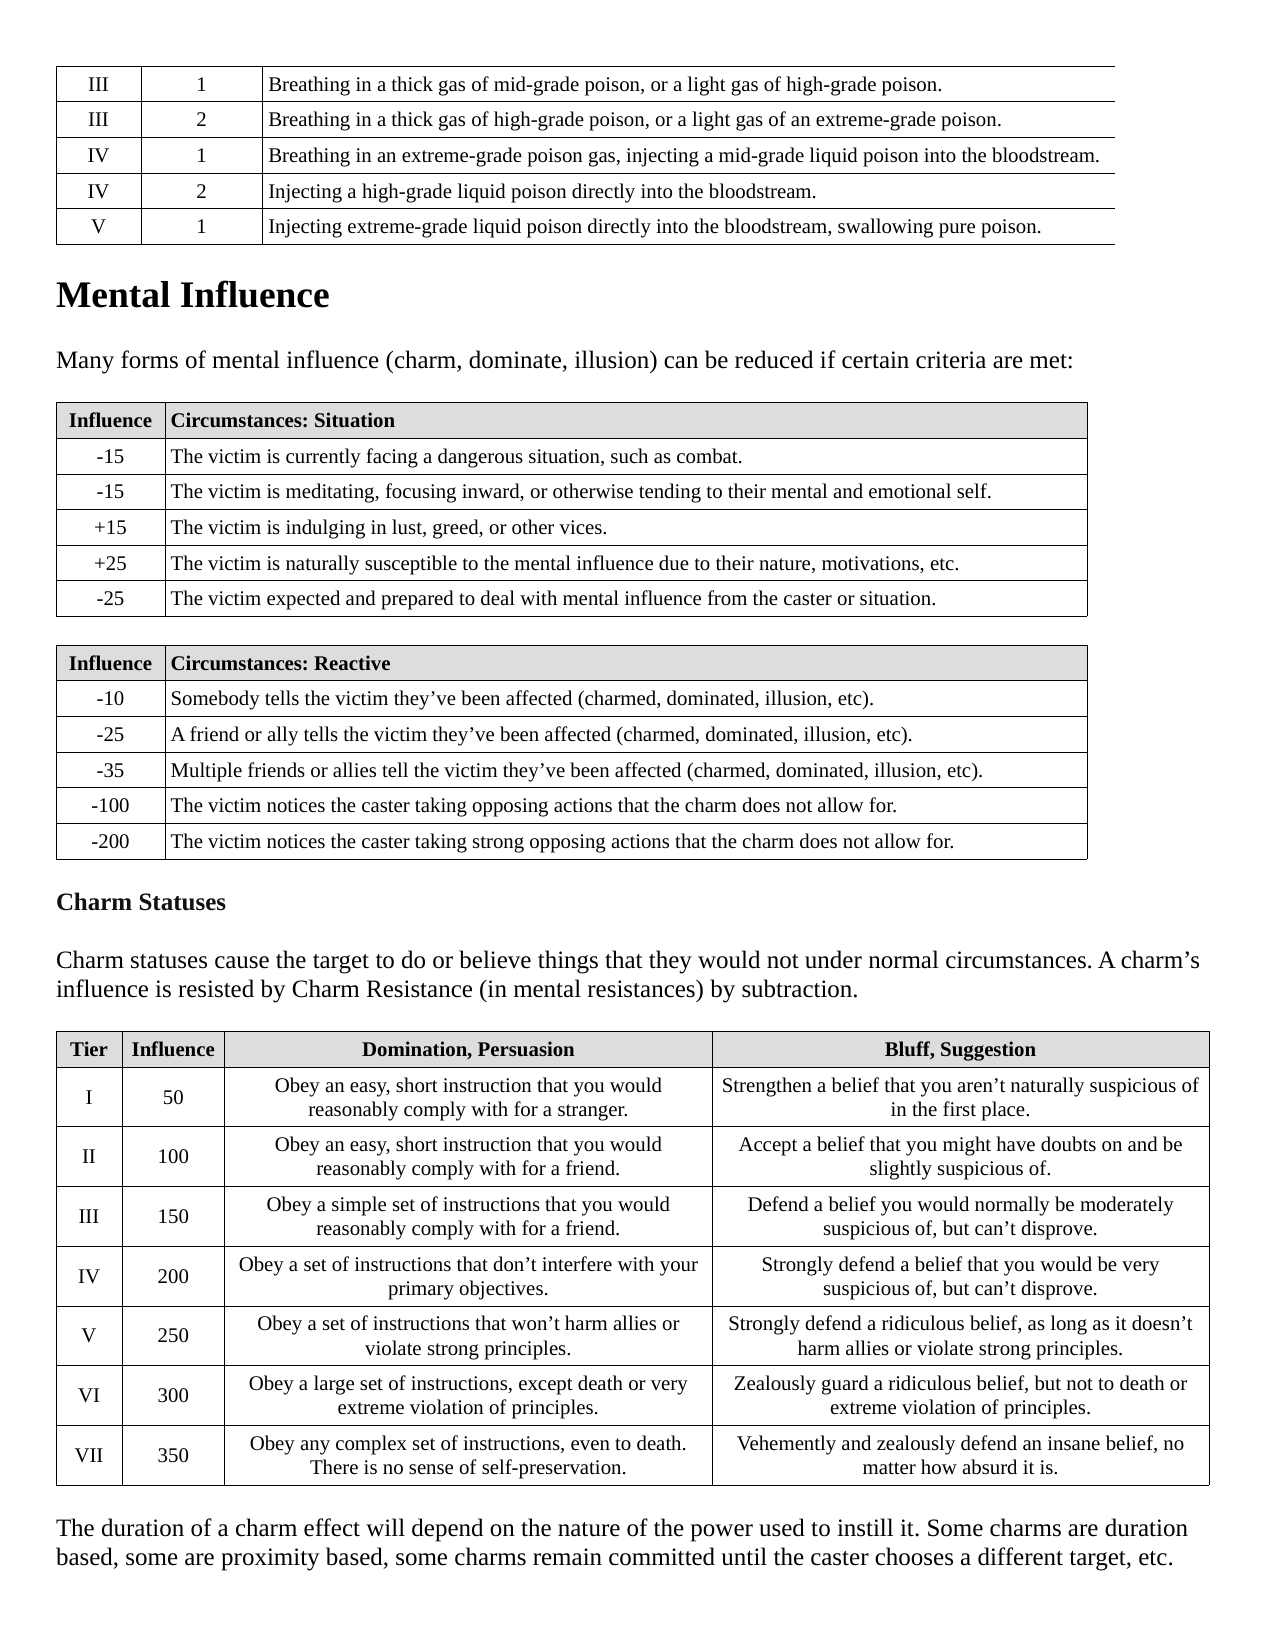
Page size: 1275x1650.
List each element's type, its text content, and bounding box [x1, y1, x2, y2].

table_cell -35 [57, 753, 165, 787]
table_cell Strongly defend a ridiculous belief, as long as it doesn’t harm allies or violate strong principles. [713, 1307, 1209, 1365]
subtitle Charm Statuses [56, 887, 1215, 916]
table_cell +15 [57, 510, 165, 545]
table_cell +25 [57, 546, 165, 580]
text Charm statuses cause the target to do or believe things that they would not under normal circumstances. A charm’s influence is resisted by Charm Resistance (in mental resistances) by subtraction. [56, 945, 1215, 1002]
table_cell Obey a simple set of instructions that you would reasonably comply with for a friend. [225, 1187, 712, 1246]
table_cell Obey an easy, short instruction that you would reasonably comply with for a friend. [225, 1127, 712, 1186]
table_cell Obey a large set of instructions, except death or very extreme violation of principles. [225, 1366, 712, 1425]
table_cell Multiple friends or allies tell the victim they’ve been affected (charmed, dominated, illusion, etc). [166, 753, 1087, 787]
table_cell -15 [57, 439, 165, 473]
table_cell Breathing in an extreme-grade poison gas, injecting a mid-grade liquid poison into the bloodstream. [263, 138, 1115, 173]
table_cell Obey any complex set of instructions, even to death. There is no sense of self-preservation. [225, 1426, 712, 1484]
table_header Circumstances: Situation [166, 403, 1087, 438]
table_cell The victim is meditating, focusing inward, or otherwise tending to their mental and emotional self. [166, 475, 1087, 509]
table_cell The victim is naturally susceptible to the mental influence due to their nature, motivations, etc. [166, 546, 1087, 580]
table_cell III [57, 102, 141, 137]
table_cell 200 [123, 1247, 224, 1306]
table_cell The victim notices the caster taking strong opposing actions that the charm does not allow for. [166, 824, 1087, 858]
table_cell III [57, 67, 141, 101]
table_cell Obey an easy, short instruction that you would reasonably comply with for a stranger. [225, 1068, 712, 1126]
table_cell Strongly defend a belief that you would be very suspicious of, but can’t disprove. [713, 1247, 1209, 1306]
table_cell Breathing in a thick gas of mid-grade poison, or a light gas of high-grade poison. [263, 67, 1115, 101]
table_cell The victim is currently facing a dangerous situation, such as combat. [166, 439, 1087, 473]
table_header Tier [57, 1032, 122, 1067]
table_cell 300 [123, 1366, 224, 1425]
table_cell 1 [142, 138, 262, 173]
text The duration of a charm effect will depend on the nature of the power used to instill it. Some charms are duration based, some are proximity based, some charms remain committed until the caster chooses a different target, etc. [56, 1513, 1215, 1571]
table_cell Accept a belief that you might have doubts on and be slightly suspicious of. [713, 1127, 1209, 1186]
table_cell Strengthen a belief that you aren’t naturally suspicious of in the first place. [713, 1068, 1209, 1126]
table_cell 350 [123, 1426, 224, 1484]
table_cell IV [57, 138, 141, 173]
table_cell 2 [142, 174, 262, 208]
table_cell 1 [142, 209, 262, 244]
table_cell I [57, 1068, 122, 1126]
subtitle Mental Influence [56, 273, 1215, 316]
table_header Influence [123, 1032, 224, 1067]
table_cell Defend a belief you would normally be moderately suspicious of, but can’t disprove. [713, 1187, 1209, 1246]
table_cell IV [57, 174, 141, 208]
table_header Domination, Persuasion [225, 1032, 712, 1067]
table_cell VI [57, 1366, 122, 1425]
table_cell The victim expected and prepared to deal with mental influence from the caster or situation. [166, 581, 1087, 616]
table_cell -200 [57, 824, 165, 858]
table_cell Obey a set of instructions that won’t harm allies or violate strong principles. [225, 1307, 712, 1365]
table_cell 50 [123, 1068, 224, 1126]
table_cell -25 [57, 581, 165, 616]
table_cell Injecting extreme-grade liquid poison directly into the bloodstream, swallowing pure poison. [263, 209, 1115, 244]
table_cell -15 [57, 475, 165, 509]
table_cell 1 [142, 67, 262, 101]
table_header Influence [57, 646, 165, 680]
table_cell -25 [57, 717, 165, 752]
table_cell -100 [57, 788, 165, 823]
table_cell 250 [123, 1307, 224, 1365]
table_cell The victim is indulging in lust, greed, or other vices. [166, 510, 1087, 545]
table_header Circumstances: Reactive [166, 646, 1087, 680]
table_cell VII [57, 1426, 122, 1484]
table_cell IV [57, 1247, 122, 1306]
table_header Influence [57, 403, 165, 438]
table_cell Vehemently and zealously defend an insane belief, no matter how absurd it is. [713, 1426, 1209, 1484]
table_cell A friend or ally tells the victim they’ve been affected (charmed, dominated, illusion, etc). [166, 717, 1087, 752]
text Many forms of mental influence (charm, dominate, illusion) can be reduced if certain criteria are met: [56, 345, 1215, 373]
table_cell Somebody tells the victim they’ve been affected (charmed, dominated, illusion, etc). [166, 681, 1087, 716]
table_cell Zealously guard a ridiculous belief, but not to death or extreme violation of principles. [713, 1366, 1209, 1425]
table_cell Breathing in a thick gas of high-grade poison, or a light gas of an extreme-grade poison. [263, 102, 1115, 137]
table_cell Injecting a high-grade liquid poison directly into the bloodstream. [263, 174, 1115, 208]
table_cell 2 [142, 102, 262, 137]
table_cell V [57, 1307, 122, 1365]
table_cell II [57, 1127, 122, 1186]
table_cell -10 [57, 681, 165, 716]
table_cell The victim notices the caster taking opposing actions that the charm does not allow for. [166, 788, 1087, 823]
table_cell Obey a set of instructions that don’t interfere with your primary objectives. [225, 1247, 712, 1306]
table_cell 100 [123, 1127, 224, 1186]
table_cell V [57, 209, 141, 244]
table_cell 150 [123, 1187, 224, 1246]
table_header Bluff, Suggestion [713, 1032, 1209, 1067]
table_cell III [57, 1187, 122, 1246]
